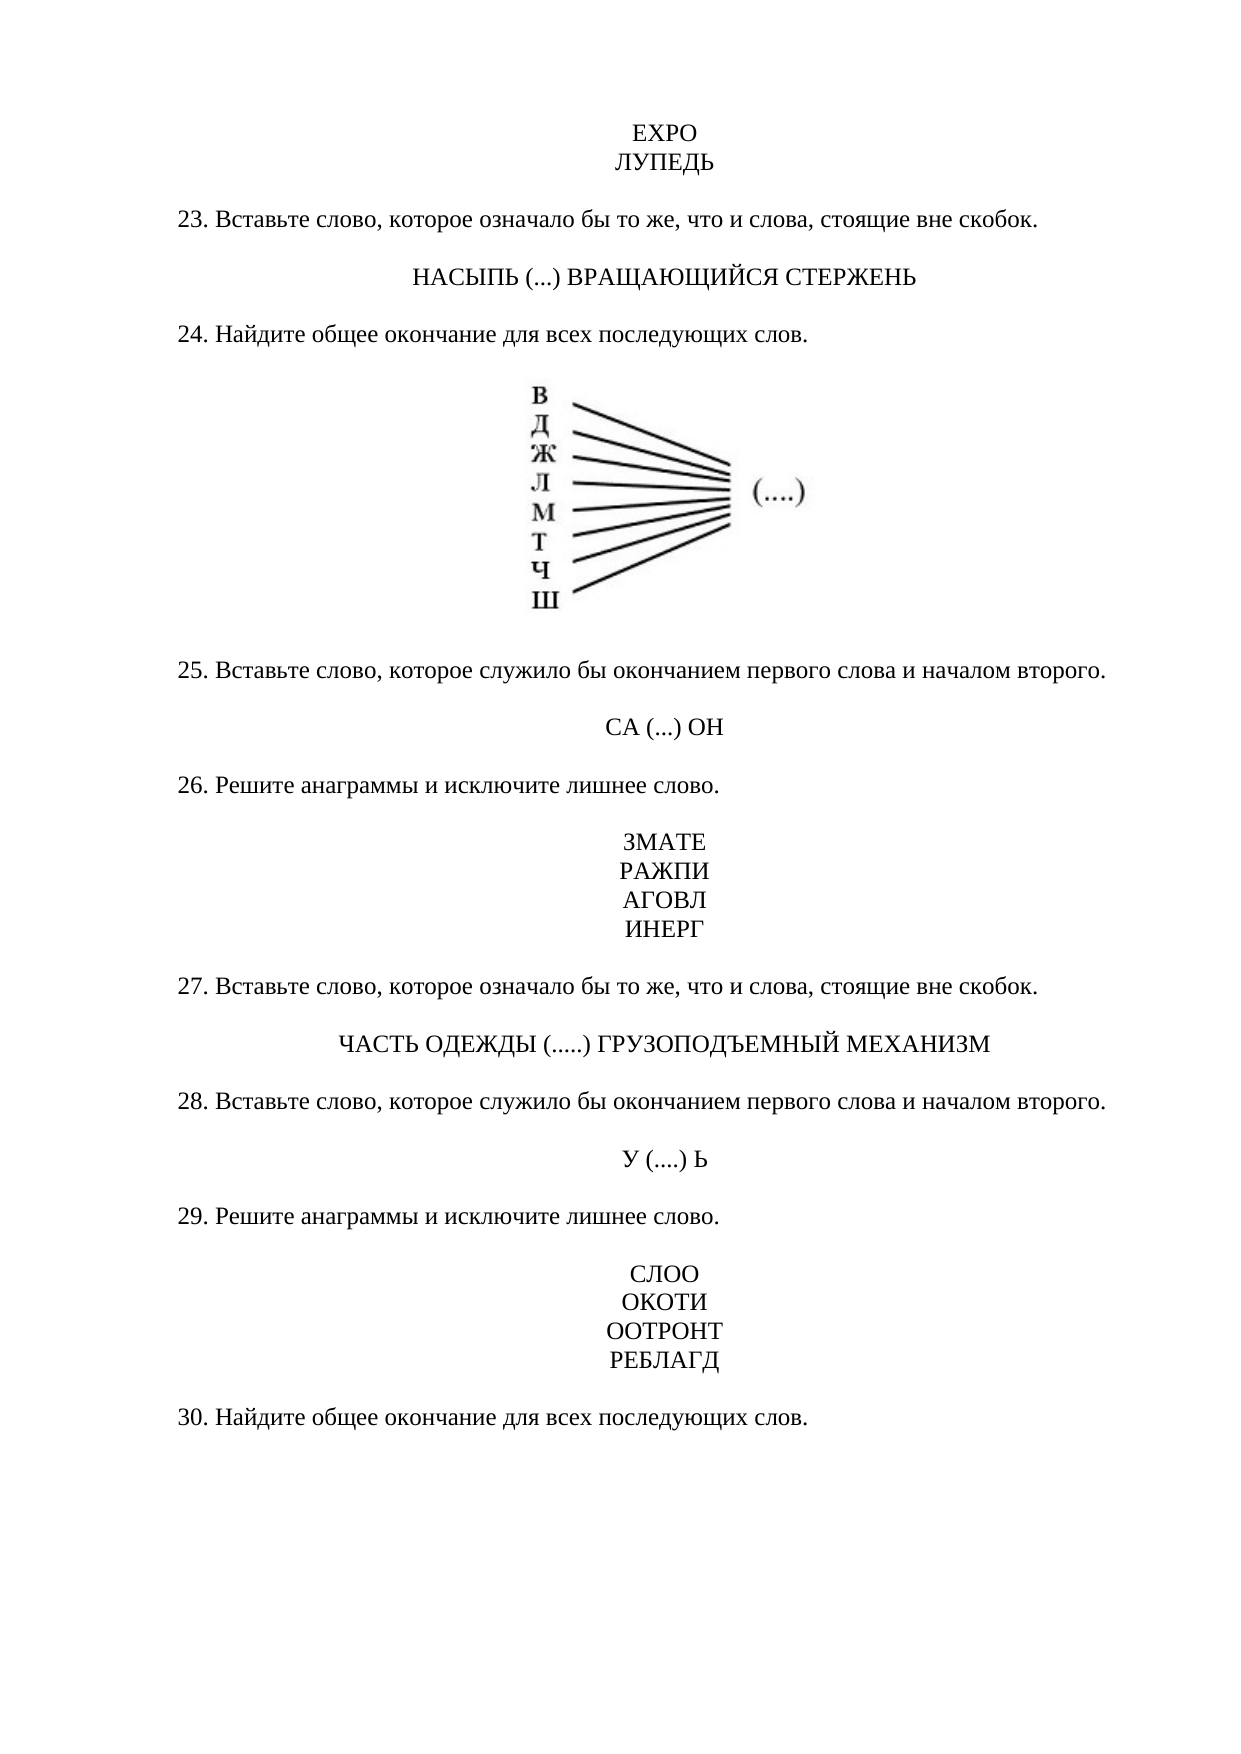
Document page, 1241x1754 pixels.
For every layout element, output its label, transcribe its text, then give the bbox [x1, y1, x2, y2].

text НАСЫПЬ (...) ВРАЩАЮЩИЙСЯ СТЕРЖЕНЬ [177, 262, 1152, 291]
picture [513, 377, 816, 626]
text 27. Вставьте слово, которое означало бы то же, что и слова, стоящие вне скобок. [177, 971, 1152, 1000]
text СА (...) ОН [177, 712, 1152, 741]
text 29. Решите анаграммы и исключите лишнее слово. [177, 1201, 1152, 1230]
text 30. Найдите общее окончание для всех последующих слов. [177, 1402, 1152, 1431]
text У (....) Ь [177, 1144, 1152, 1172]
text 28. Вставьте слово, которое служило бы окончанием первого слова и началом второго. [177, 1086, 1152, 1115]
text 23. Вставьте слово, которое означало бы то же, что и слова, стоящие вне скобок. [177, 204, 1152, 233]
text 26. Решите анаграммы и исключите лишнее слово. [177, 770, 1152, 799]
text EXPO ЛУПЕДЬ [177, 118, 1152, 176]
text 24. Найдите общее окончание для всех последующих слов. [177, 319, 1152, 348]
text ЗМАТЕ РАЖПИ АГОВЛ ИНЕРГ [177, 827, 1152, 942]
text СЛОО ОКОТИ ООТРОНТ РЕБЛАГД [177, 1259, 1152, 1374]
text ЧАСТЬ ОДЕЖДЫ (.....) ГРУЗОПОДЪЕМНЫЙ МЕХАНИЗМ [177, 1029, 1152, 1057]
text 25. Вставьте слово, которое служило бы окончанием первого слова и началом второго. [177, 655, 1152, 684]
